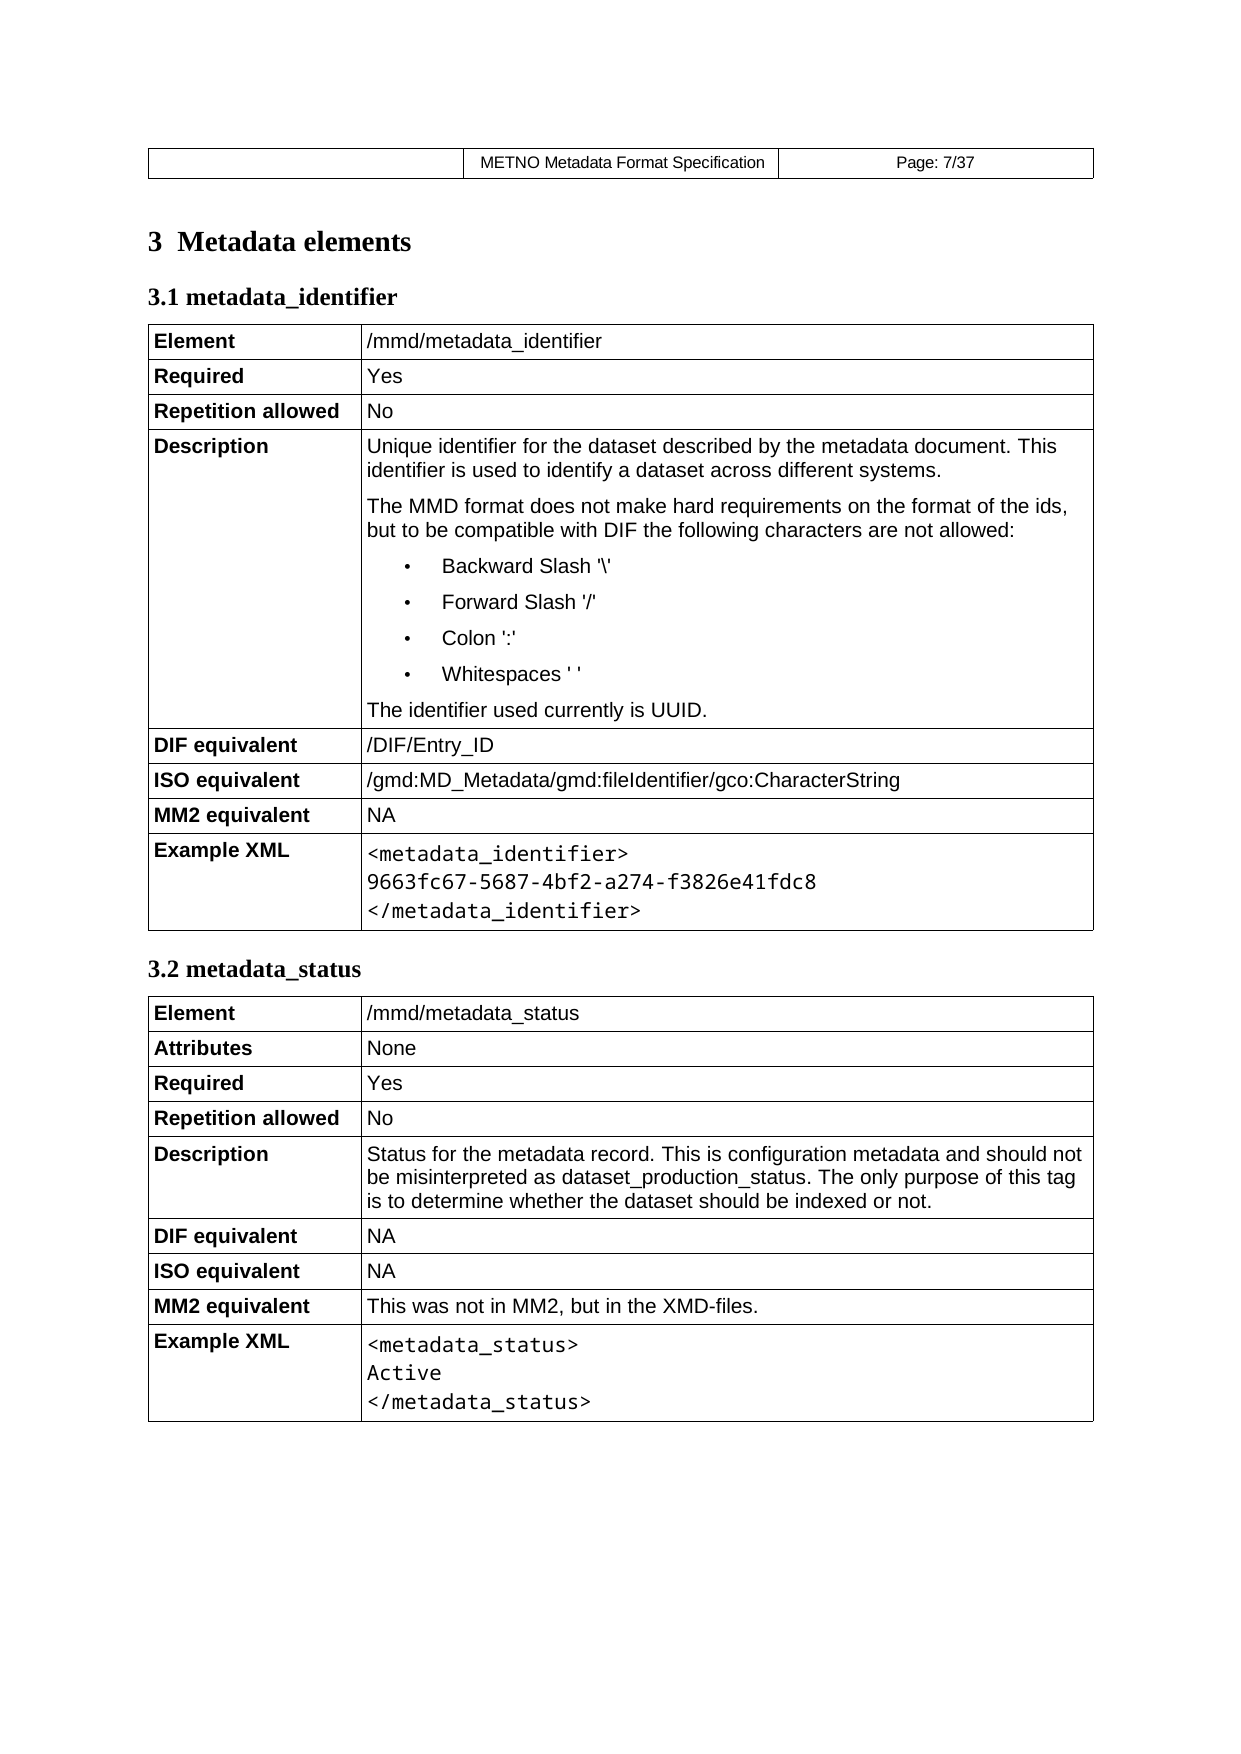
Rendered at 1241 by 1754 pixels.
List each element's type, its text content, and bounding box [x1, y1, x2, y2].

subtitle metadata_status [148, 955, 1093, 983]
table_header Element [149, 325, 361, 359]
table_cell Yes [362, 1067, 1093, 1101]
table_cell <metadata_identifier> 9663fc67-5687-4bf2-a274-f3826e41fdc8 </metadata_identifier> [362, 834, 1093, 930]
table_cell /DIF/Entry_ID [362, 729, 1093, 763]
table_cell ISO equivalent [149, 1254, 361, 1289]
table_cell <metadata_status> Active </metadata_status> [362, 1325, 1093, 1421]
table_cell This was not in MM2, but in the XMD-files. [362, 1290, 1093, 1324]
table_cell Description [149, 430, 361, 728]
table_header /mmd/metadata_identifier [362, 325, 1093, 359]
table_cell NA [362, 799, 1093, 833]
table_cell Example XML [149, 1325, 361, 1421]
table_cell No [362, 1102, 1093, 1136]
table_cell DIF equivalent [149, 729, 361, 763]
table_cell ISO equivalent [149, 764, 361, 798]
table_header Element [149, 997, 361, 1031]
table_cell Unique identifier for the dataset described by the metadata document. This identifier is used to identify a dataset across different systems. The MMD format does not make hard requirements on the format of the ids, but to be compatible with DIF the following characters are not allowed: Backward Slash '\' Forward Slash '/' Colon ':' Whitespaces ' ' The identifier used currently is UUID. [362, 430, 1093, 728]
table_cell Attributes [149, 1032, 361, 1066]
table_cell Repetition allowed [149, 395, 361, 429]
table_cell DIF equivalent [149, 1219, 361, 1253]
table_cell Example XML [149, 834, 361, 930]
table_cell Required [149, 360, 361, 394]
table_cell Repetition allowed [149, 1102, 361, 1136]
table_cell Yes [362, 360, 1093, 394]
subtitle Metadata elements [148, 226, 1093, 258]
table_cell NA [362, 1219, 1093, 1253]
table_cell None [362, 1032, 1093, 1066]
table_cell NA [362, 1254, 1093, 1289]
subtitle metadata_identifier [148, 283, 1093, 311]
table_cell /gmd:MD_Metadata/gmd:fileIdentifier/gco:CharacterString [362, 764, 1093, 798]
table_cell MM2 equivalent [149, 799, 361, 833]
table_cell MM2 equivalent [149, 1290, 361, 1324]
table_cell Required [149, 1067, 361, 1101]
table_cell Description [149, 1137, 361, 1218]
table_header /mmd/metadata_status [362, 997, 1093, 1031]
table_cell No [362, 395, 1093, 429]
table_cell Status for the metadata record. This is configuration metadata and should not be misinterpreted as dataset_production_status. The only purpose of this tag is to determine whether the dataset should be indexed or not. [362, 1137, 1093, 1218]
